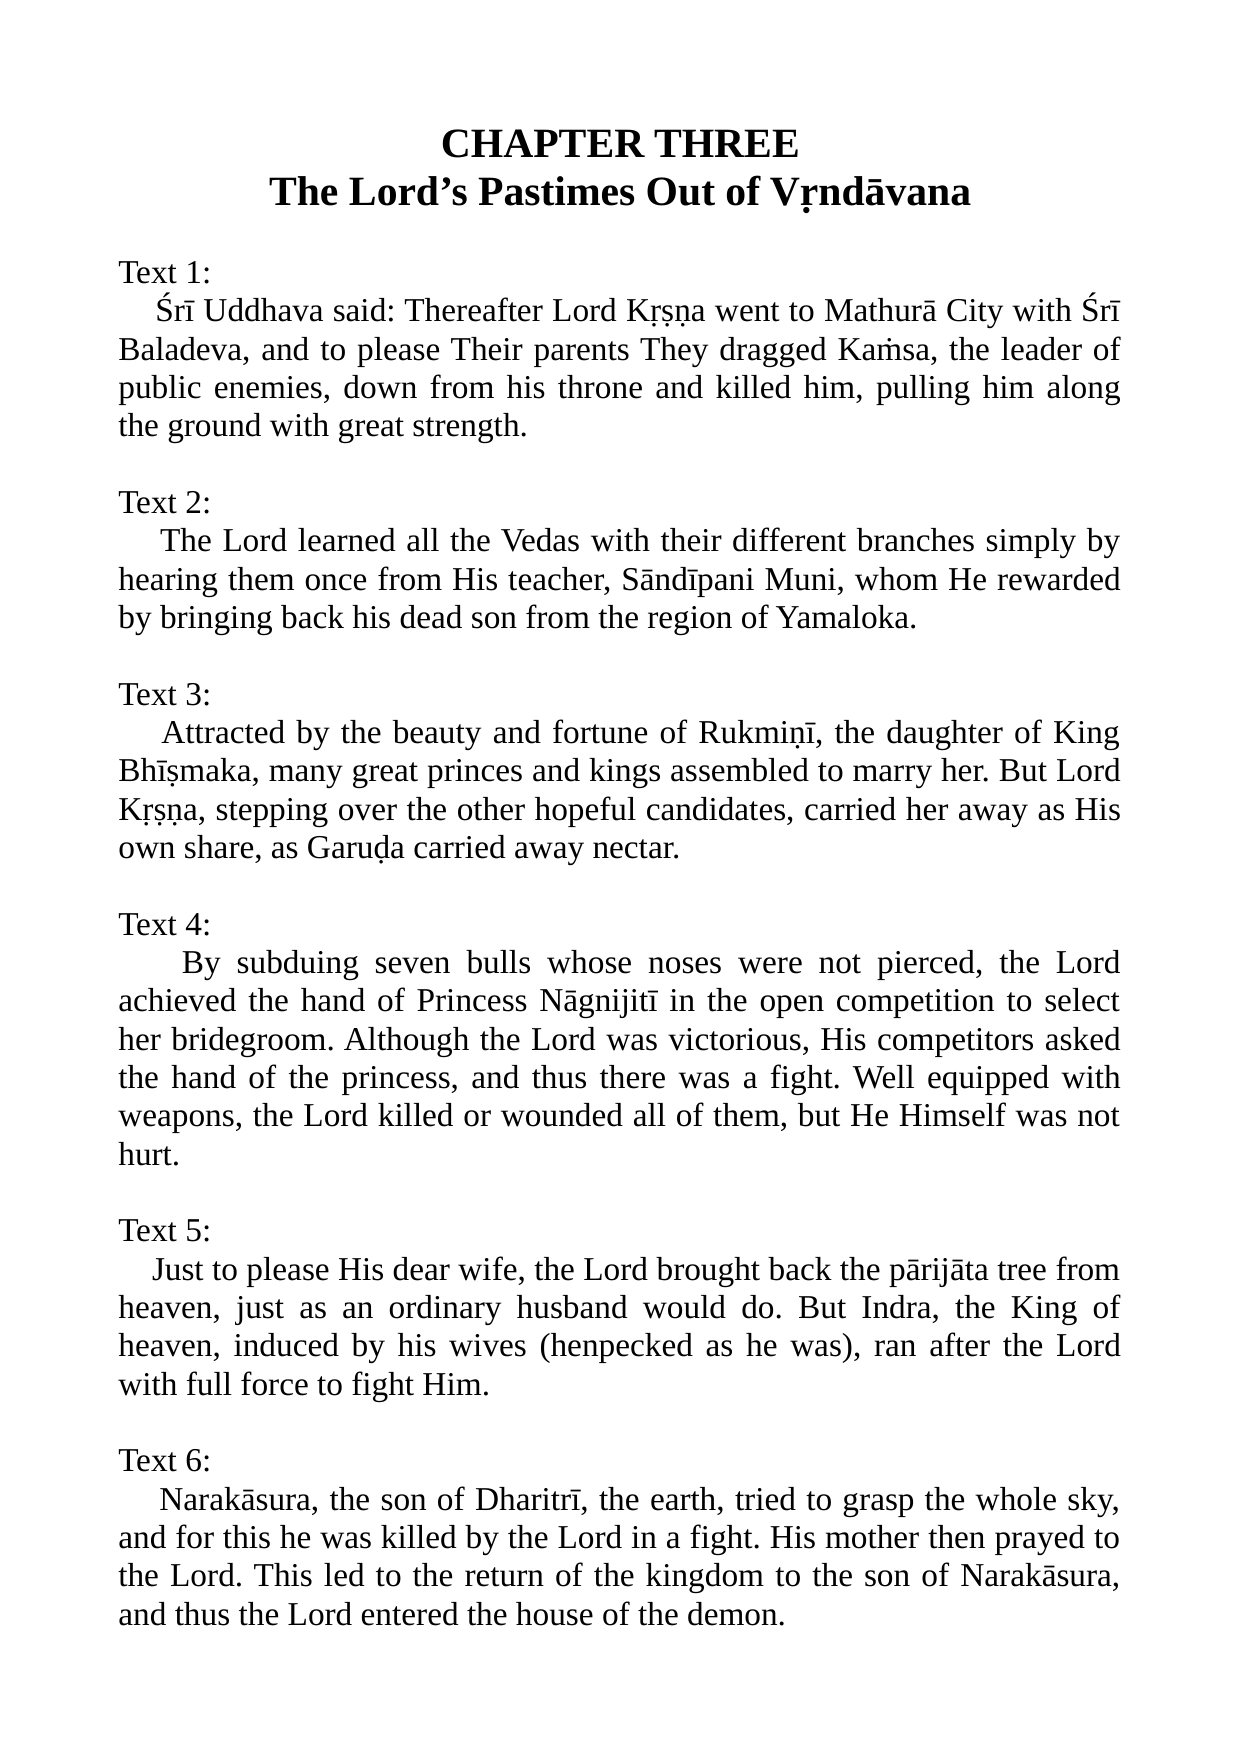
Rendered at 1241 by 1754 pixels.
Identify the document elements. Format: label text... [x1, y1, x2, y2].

text Text 2: [118, 482, 1122, 521]
text CHAPTER THREE [118, 118, 1122, 166]
text Narakāsura, the son of Dharitrī, the earth, tried to grasp the whole sky, and for this he was killed by the Lord in a fight. His mother then prayed to the Lord. This led to the return of the kingdom to the son of Narakāsura, and thus the Lord entered the house of the demon. [118, 1479, 1122, 1632]
text The Lord learned all the Vedas with their different branches simply by hearing them once from His teacher, Sāndīpani Muni, whom He rewarded by bringing back his dead son from the region of Yamaloka. [118, 521, 1122, 636]
text Attracted by the beauty and fortune of Rukmiṇī, the daughter of King Bhīṣmaka, many great princes and kings assembled to marry her. But Lord Kṛṣṇa, stepping over the other hopeful candidates, carried her away as His own share, as Garuḍa carried away nectar. [118, 712, 1122, 866]
text Text 3: [118, 674, 1122, 712]
text The Lord’s Pastimes Out of Vṛndāvana [118, 166, 1122, 214]
text Just to please His dear wife, the Lord brought back the pārijāta tree from heaven, just as an ordinary husband would do. But Indra, the King of heaven, induced by his wives (henpecked as he was), ran after the Lord with full force to fight Him. [118, 1249, 1122, 1402]
text Text 5: [118, 1211, 1122, 1249]
text Text 1: [118, 252, 1122, 291]
text Text 6: [118, 1441, 1122, 1479]
text By subduing seven bulls whose noses were not pierced, the Lord achieved the hand of Princess Nāgnijitī in the open competition to select her bridegroom. Although the Lord was victorious, His competitors asked the hand of the princess, and thus there was a fight. Well equipped with weapons, the Lord killed or wounded all of them, but He Himself was not hurt. [118, 942, 1122, 1172]
text Text 4: [118, 904, 1122, 942]
text Śrī Uddhava said: Thereafter Lord Kṛṣṇa went to Mathurā City with Śrī Baladeva, and to please Their parents They dragged Kaṁsa, the leader of public enemies, down from his throne and killed him, pulling him along the ground with great strength. [118, 291, 1122, 444]
